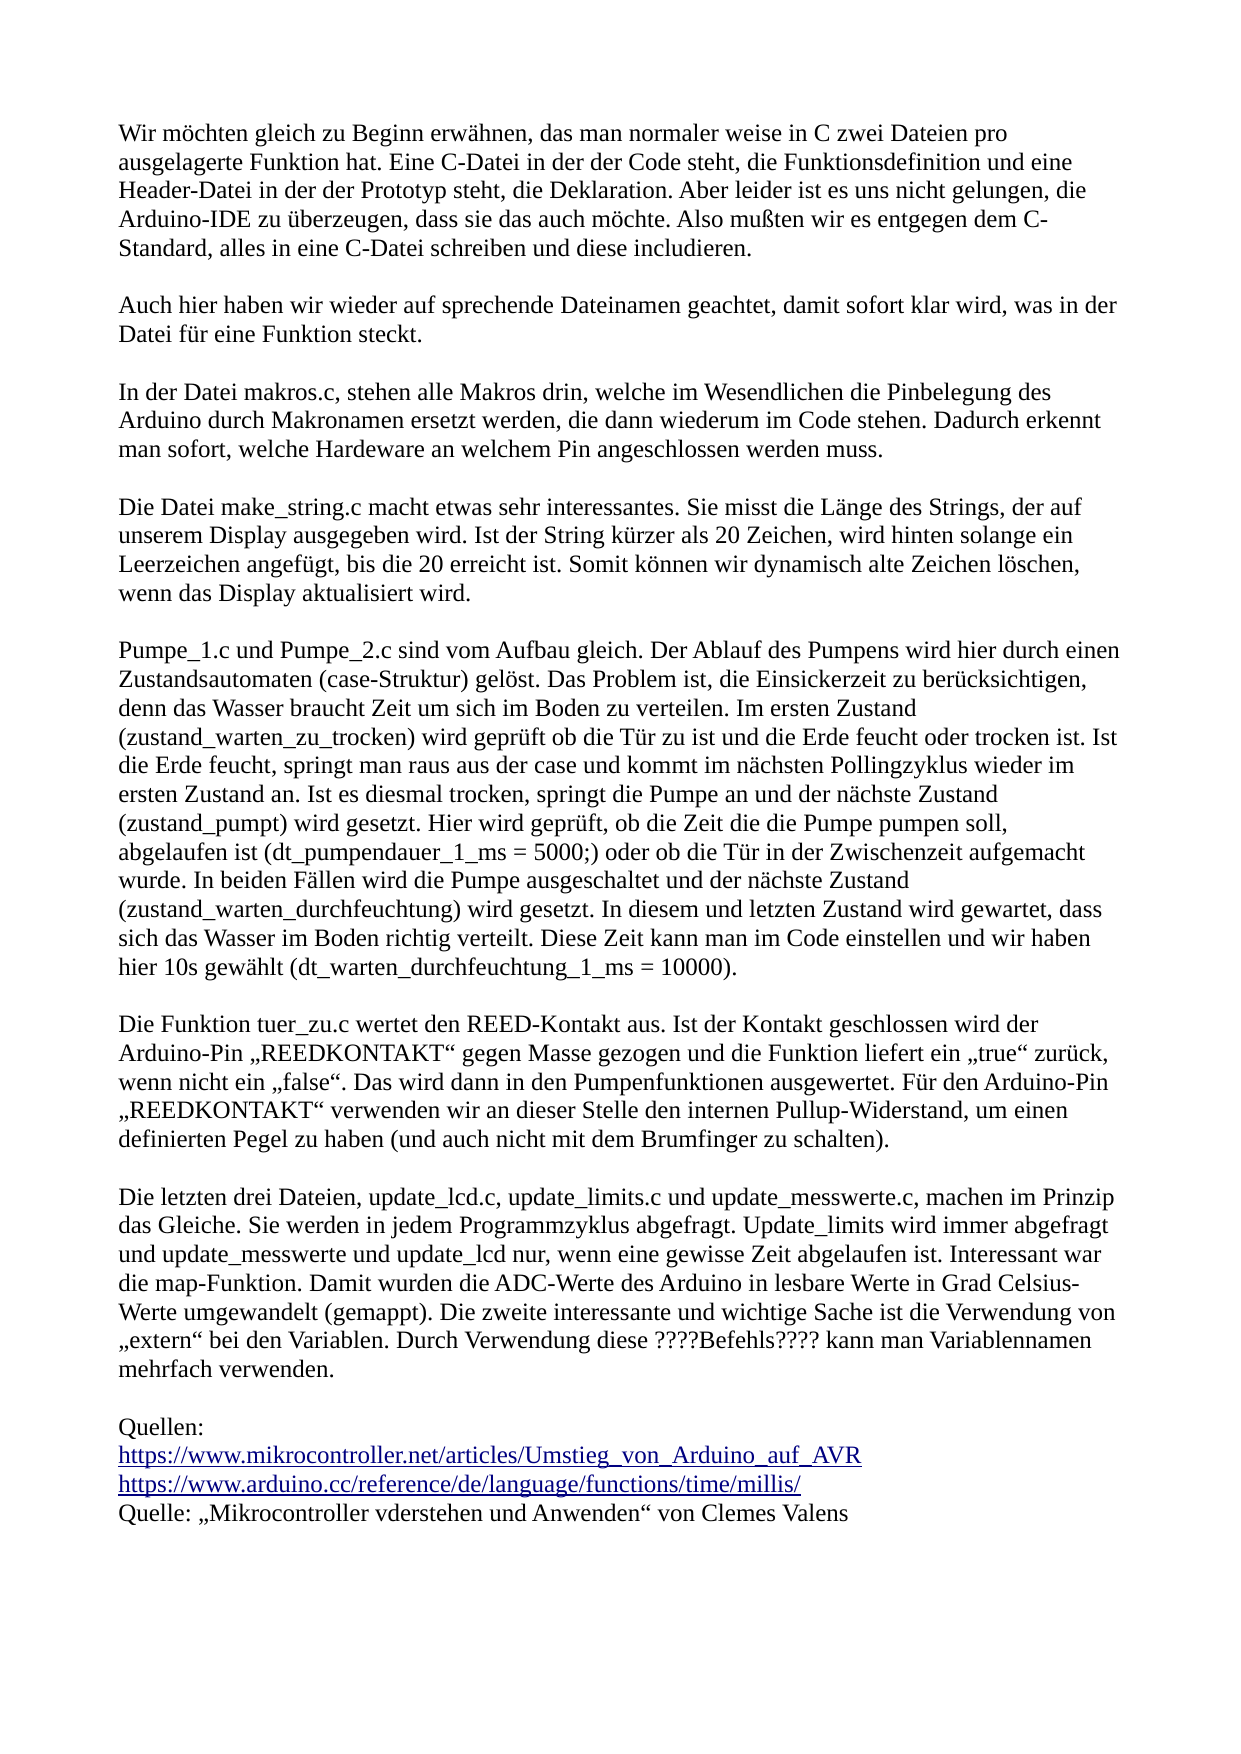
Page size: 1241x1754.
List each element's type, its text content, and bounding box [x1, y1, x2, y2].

text Auch hier haben wir wieder auf sprechende Dateinamen geachtet, damit sofort klar wird, was in der Datei für eine Funktion steckt. [118, 291, 1122, 348]
text In der Datei makros.c, stehen alle Makros drin, welche im Wesendlichen die Pinbelegung des Arduino durch Makronamen ersetzt werden, die dann wiederum im Code stehen. Dadurch erkennt man sofort, welche Hardeware an welchem Pin angeschlossen werden muss. [118, 377, 1122, 463]
text Die letzten drei Dateien, update_lcd.c, update_limits.c und update_messwerte.c, machen im Prinzip das Gleiche. Sie werden in jedem Programmzyklus abgefragt. Update_limits wird immer abgefragt und update_messwerte und update_lcd nur, wenn eine gewisse Zeit abgelaufen ist. Interessant war die map-Funktion. Damit wurden die ADC-Werte des Arduino in lesbare Werte in Grad Celsius-Werte umgewandelt (gemappt). Die zweite interessante und wichtige Sache ist die Verwendung von „extern“ bei den Variablen. Durch Verwendung diese ????Befehls???? kann man Variablennamen mehrfach verwenden. [118, 1182, 1122, 1383]
text Wir möchten gleich zu Beginn erwähnen, das man normaler weise in C zwei Dateien pro ausgelagerte Funktion hat. Eine C-Datei in der der Code steht, die Funktionsdefinition und eine Header-Datei in der der Prototyp steht, die Deklaration. Aber leider ist es uns nicht gelungen, die Arduino-IDE zu überzeugen, dass sie das auch möchte. Also mußten wir es entgegen dem C-Standard, alles in eine C-Datei schreiben und diese includieren. [118, 118, 1122, 262]
text https://www.mikrocontroller.net/articles/Umstieg_von_Arduino_auf_AVR [118, 1441, 1122, 1469]
text Die Funktion tuer_zu.c wertet den REED-Kontakt aus. Ist der Kontakt geschlossen wird der Arduino-Pin „REEDKONTAKT“ gegen Masse gezogen und die Funktion liefert ein „true“ zurück, wenn nicht ein „false“. Das wird dann in den Pumpenfunktionen ausgewertet. Für den Arduino-Pin „REEDKONTAKT“ verwenden wir an dieser Stelle den internen Pullup-Widerstand, um einen definierten Pegel zu haben (und auch nicht mit dem Brumfinger zu schalten). [118, 1009, 1122, 1153]
text Quellen: [118, 1412, 1122, 1441]
text Pumpe_1.c und Pumpe_2.c sind vom Aufbau gleich. Der Ablauf des Pumpens wird hier durch einen Zustandsautomaten (case-Struktur) gelöst. Das Problem ist, die Einsickerzeit zu berücksichtigen, denn das Wasser braucht Zeit um sich im Boden zu verteilen. Im ersten Zustand (zustand_warten_zu_trocken) wird geprüft ob die Tür zu ist und die Erde feucht oder trocken ist. Ist die Erde feucht, springt man raus aus der case und kommt im nächsten Pollingzyklus wieder im ersten Zustand an. Ist es diesmal trocken, springt die Pumpe an und der nächste Zustand (zustand_pumpt) wird gesetzt. Hier wird geprüft, ob die Zeit die die Pumpe pumpen soll, abgelaufen ist (dt_pumpendauer_1_ms = 5000;) oder ob die Tür in der Zwischenzeit aufgemacht wurde. In beiden Fällen wird die Pumpe ausgeschaltet und der nächste Zustand (zustand_warten_durchfeuchtung) wird gesetzt. In diesem und letzten Zustand wird gewartet, dass sich das Wasser im Boden richtig verteilt. Diese Zeit kann man im Code einstellen und wir haben hier 10s gewählt (dt_warten_durchfeuchtung_1_ms = 10000). [118, 636, 1122, 981]
text https://www.arduino.cc/reference/de/language/functions/time/millis/ [118, 1469, 1122, 1498]
text Die Datei make_string.c macht etwas sehr interessantes. Sie misst die Länge des Strings, der auf unserem Display ausgegeben wird. Ist der String kürzer als 20 Zeichen, wird hinten solange ein Leerzeichen angefügt, bis die 20 erreicht ist. Somit können wir dynamisch alte Zeichen löschen, wenn das Display aktualisiert wird. [118, 492, 1122, 607]
text Quelle: „Mikrocontroller vderstehen und Anwenden“ von Clemes Valens [118, 1498, 1122, 1527]
